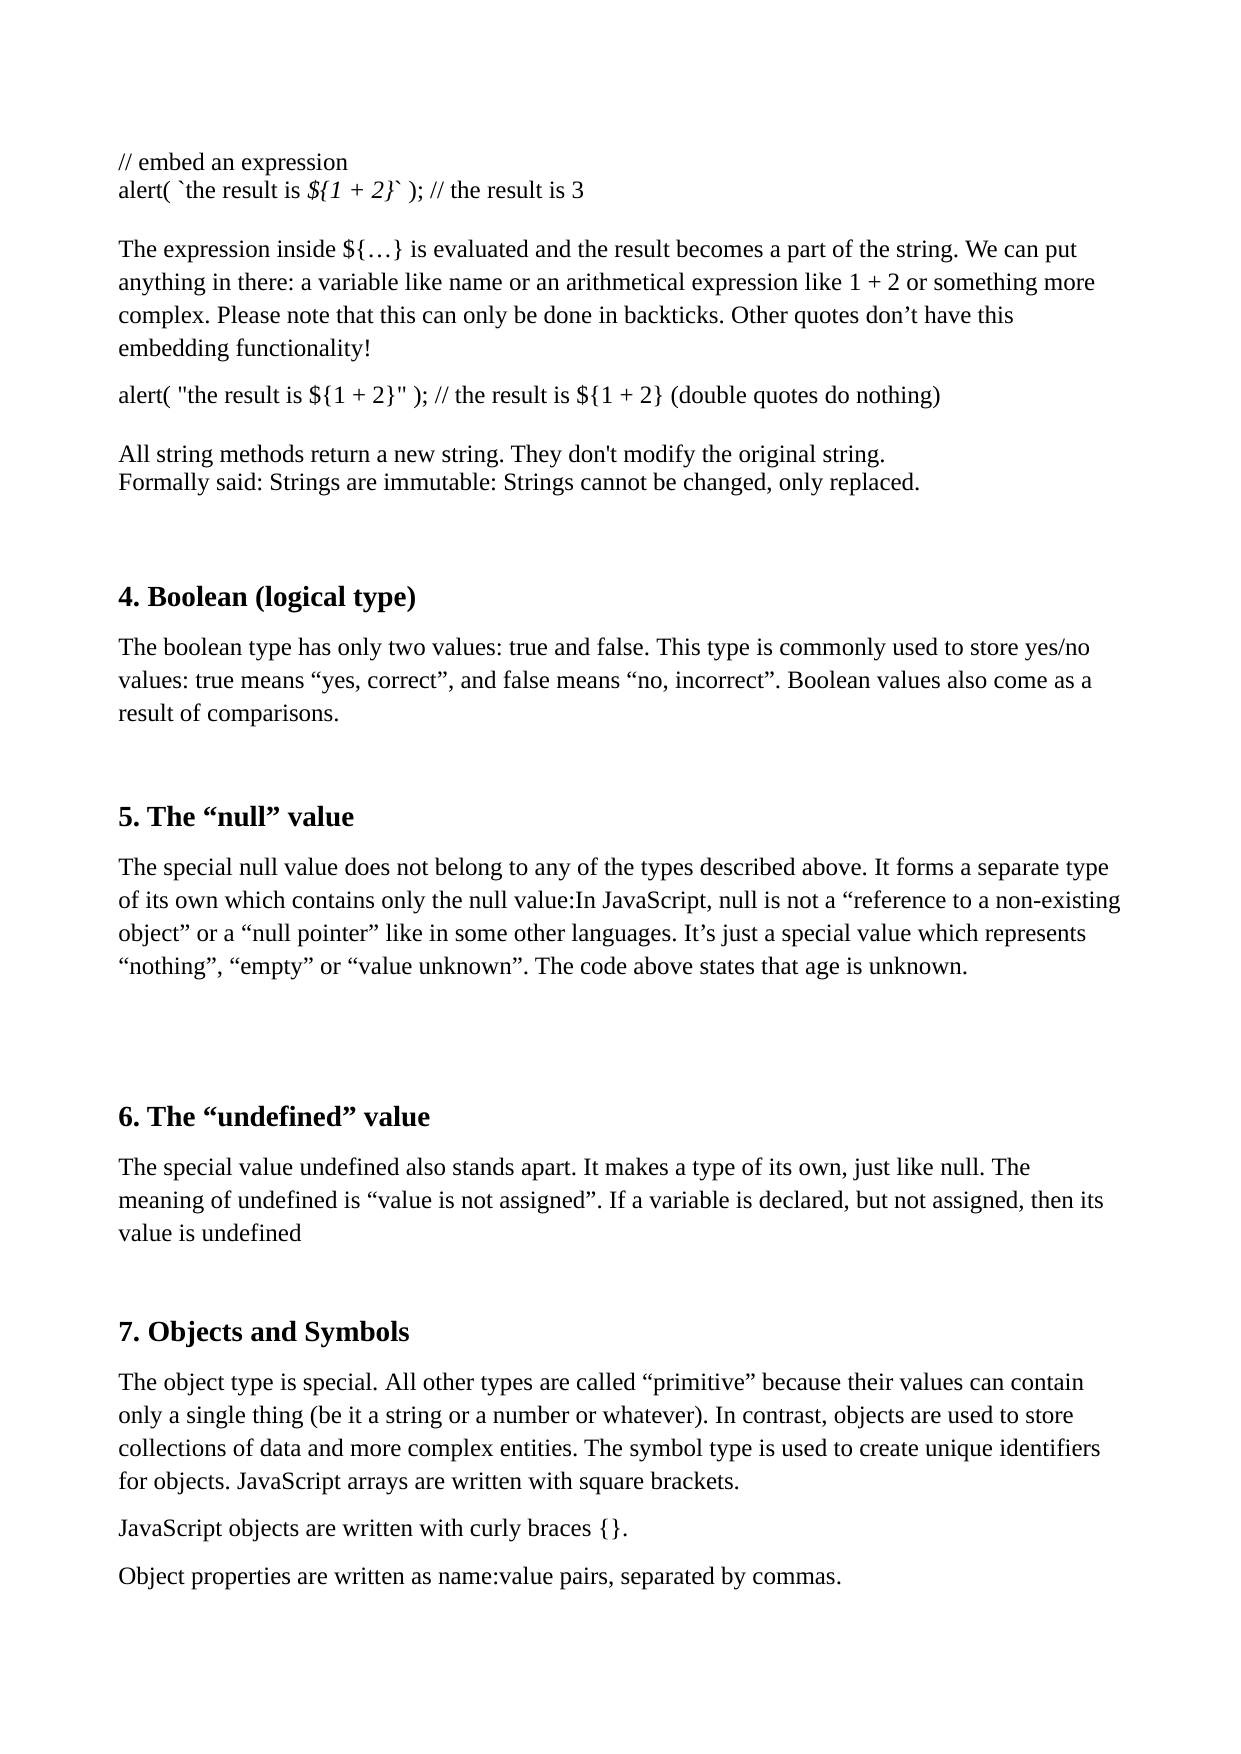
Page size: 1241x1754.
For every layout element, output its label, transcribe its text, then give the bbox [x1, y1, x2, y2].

text alert( `the result is ${1 + 2}` ); // the result is 3 [118, 176, 1122, 204]
text 4. Boolean (logical type) [118, 579, 1122, 612]
text alert( "the result is ${1 + 2}" ); // the result is ${1 + 2} (double quotes do nothing) [118, 381, 1122, 409]
text Object properties are written as name:value pairs, separated by commas. [118, 1561, 1122, 1590]
text The special null value does not belong to any of the types described above. It forms a separate type of its own which contains only the null value:In JavaScript, null is not a “reference to a non-existing object” or a “null pointer” like in some other languages. It’s just a special value which represents “nothing”, “empty” or “value unknown”. The code above states that age is unknown. [118, 852, 1122, 980]
text The expression inside ${…} is evaluated and the result becomes a part of the string. We can put anything in there: a variable like name or an arithmetical expression like 1 + 2 or something more complex. Please note that this can only be done in backticks. Other quotes don’t have this embedding functionality! [118, 234, 1122, 362]
text 5. The “null” value [118, 799, 1122, 832]
text // embed an expression [118, 147, 1122, 176]
text 7. Objects and Symbols [118, 1314, 1122, 1347]
text 6. The “undefined” value [118, 1099, 1122, 1133]
text The object type is special. All other types are called “primitive” because their values can contain only a single thing (be it a string or a number or whatever). In contrast, objects are used to store collections of data and more complex entities. The symbol type is used to create unique identifiers for objects. JavaScript arrays are written with square brackets. [118, 1367, 1122, 1494]
text The boolean type has only two values: true and false. This type is commonly used to store yes/no values: true means “yes, correct”, and false means “no, incorrect”. Boolean values also come as a result of comparisons. [118, 632, 1122, 727]
text The special value undefined also stands apart. It makes a type of its own, just like null. The meaning of undefined is “value is not assigned”. If a variable is declared, but not assigned, then its value is undefined [118, 1152, 1122, 1247]
text All string methods return a new string. They don't modify the original string. Formally said: Strings are immutable: Strings cannot be changed, only replaced. [118, 439, 1122, 496]
text JavaScript objects are written with curly braces {}. [118, 1513, 1122, 1542]
